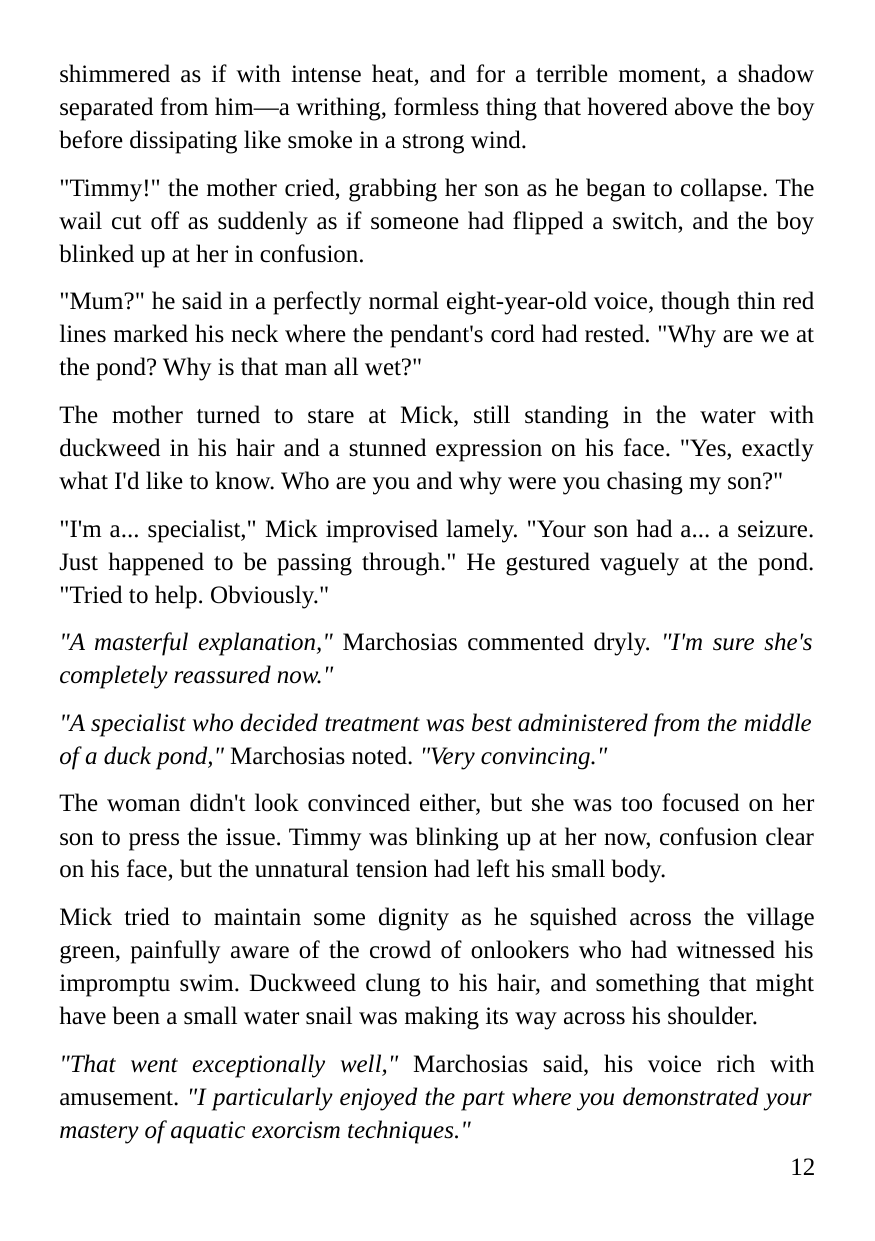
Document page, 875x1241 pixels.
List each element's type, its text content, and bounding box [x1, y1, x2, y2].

text "A specialist who decided treatment was best administered from the middle of a duck pond," Marchosias noted. "Very convincing." [59, 708, 815, 770]
text shimmered as if with intense heat, and for a terrible moment, a shadow separated from him—a writhing, formless thing that hovered above the boy before dissipating like smoke in a strong wind. [59, 59, 815, 154]
text The mother turned to stare at Mick, still standing in the water with duckweed in his hair and a stunned expression on his face. "Yes, exactly what I'd like to know. Who are you and why were you chasing my son?" [59, 400, 815, 495]
text Mick tried to maintain some dignity as he squished across the village green, painfully aware of the crowd of onlookers who had witnessed his impromptu swim. Duckweed clung to his hair, and something that might have been a small water snail was making its way across his shoulder. [59, 902, 815, 1030]
text "Mum?" he said in a perfectly normal eight-year-old voice, though thin red lines marked his neck where the pendant's cord had rested. "Why are we at the pond? Why is that man all wet?" [59, 286, 815, 381]
text "A masterful explanation," Marchosias commented dryly. "I'm sure she's completely reassured now." [59, 627, 815, 689]
text "I'm a... specialist," Mick improvised lamely. "Your son had a... a seizure. Just happened to be passing through." He gestured vaguely at the pond. "Tried to help. Obviously." [59, 514, 815, 608]
text "Timmy!" the mother cried, grabbing her son as he began to collapse. The wail cut off as suddenly as if someone had flipped a switch, and the boy blinked up at her in confusion. [59, 173, 815, 267]
text The woman didn't look convinced either, but she was too focused on her son to press the issue. Timmy was blinking up at her now, confusion clear on his face, but the unnatural tension had left his small body. [59, 788, 815, 883]
text "That went exceptionally well," Marchosias said, his voice rich with amusement. "I particularly enjoyed the part where you demonstrated your mastery of aquatic exorcism techniques." [59, 1049, 815, 1144]
